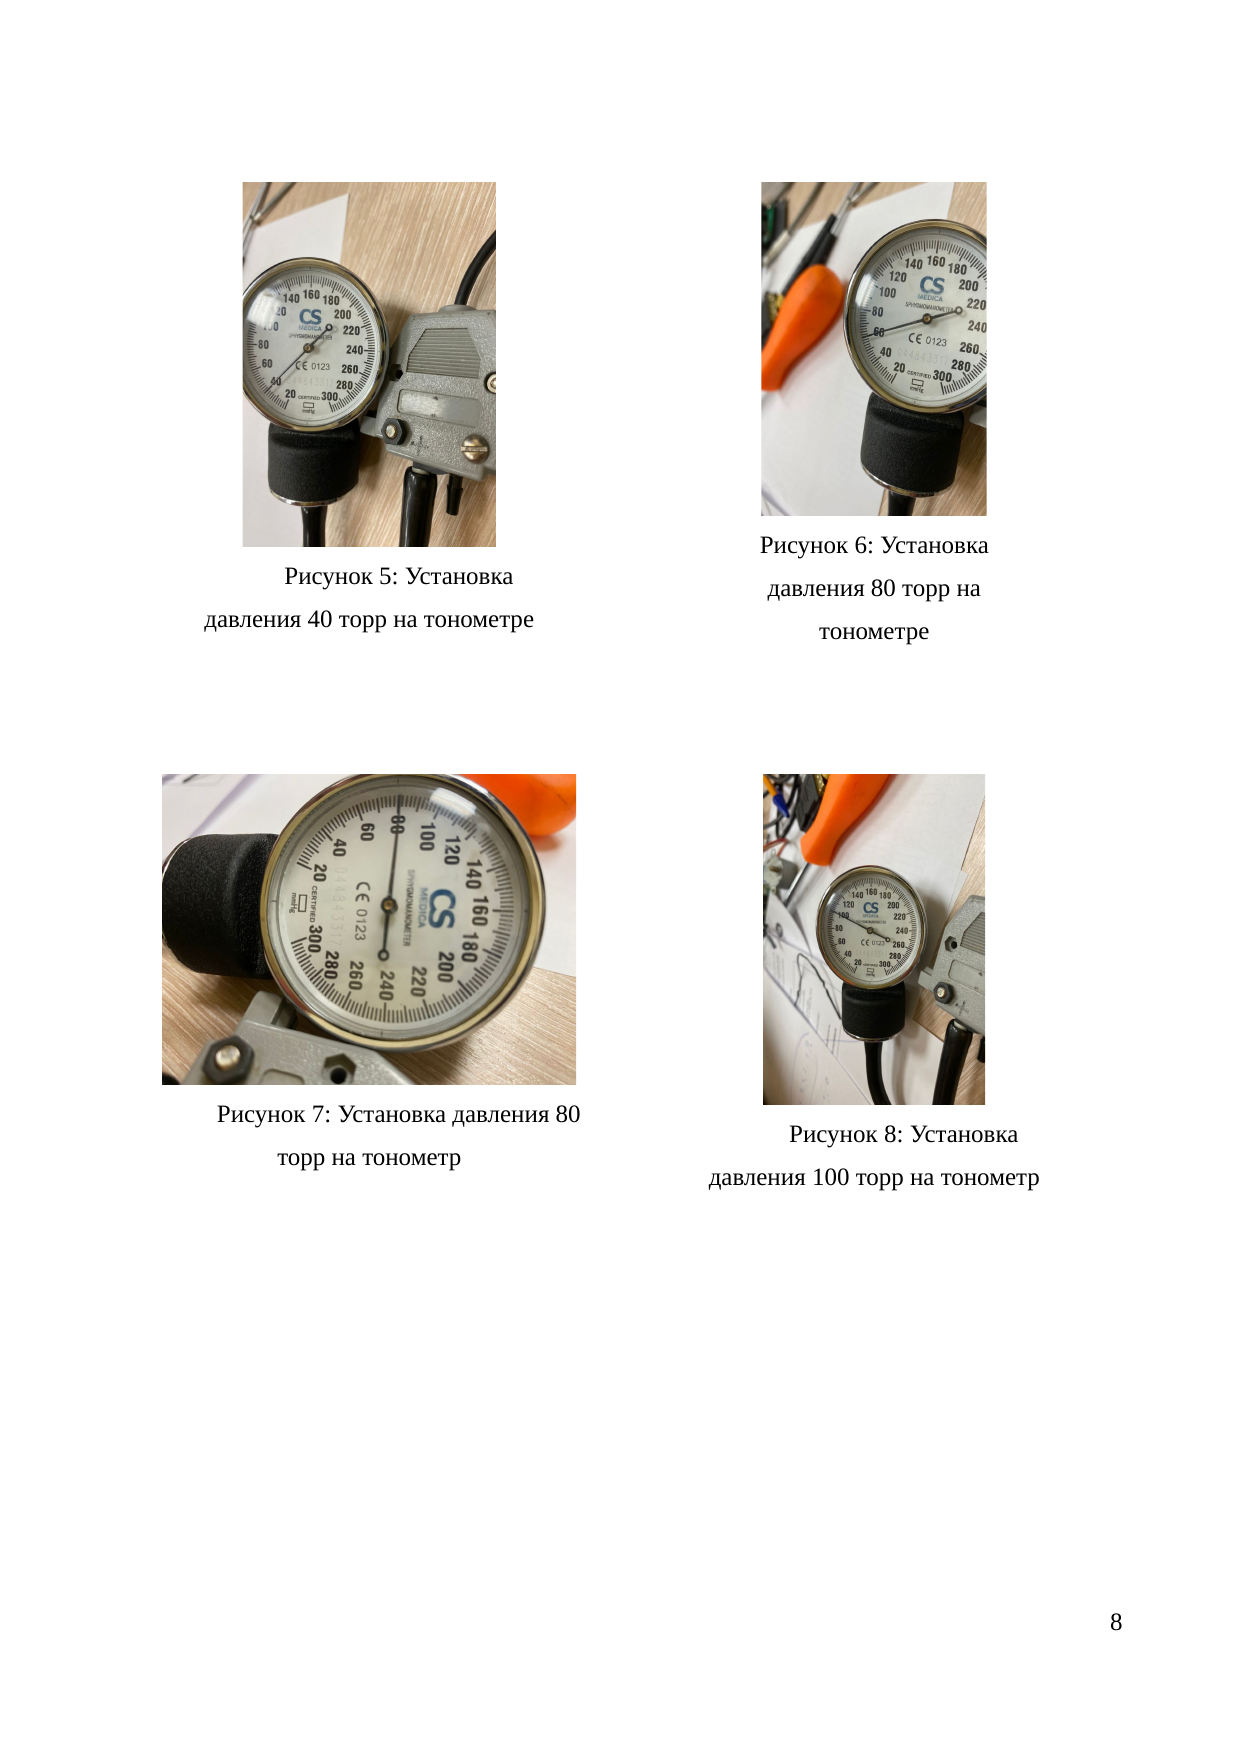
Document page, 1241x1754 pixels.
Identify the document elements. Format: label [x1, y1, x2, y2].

picture [763, 774, 986, 1105]
table_cell [118, 710, 620, 1263]
table_header [118, 118, 620, 710]
picture [242, 182, 496, 547]
table_cell [620, 710, 1128, 1263]
picture [162, 774, 577, 1085]
picture [761, 182, 987, 516]
table_header [620, 118, 1128, 710]
